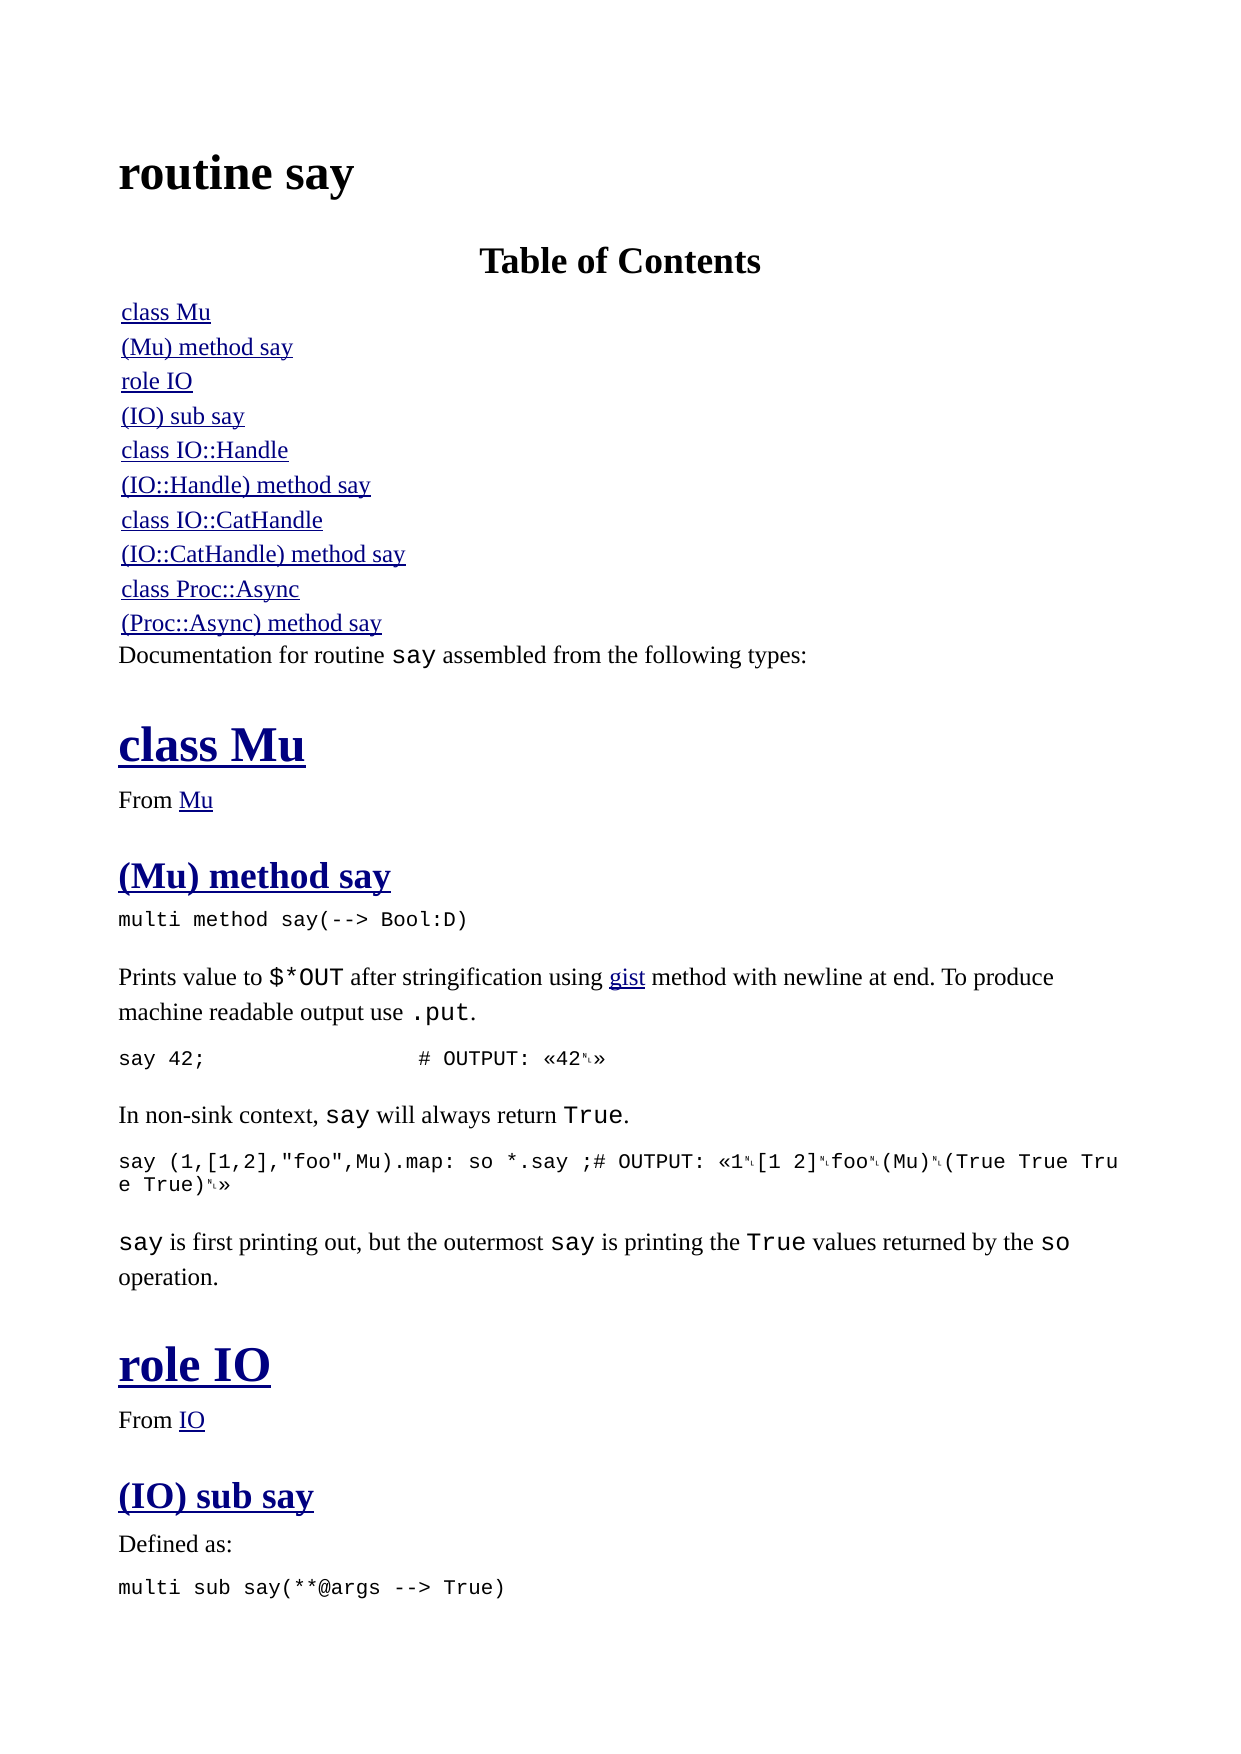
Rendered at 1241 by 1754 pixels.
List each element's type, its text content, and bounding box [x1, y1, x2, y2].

subtitle role IO [118, 1335, 1122, 1393]
text Prints value to $*OUT after stringification using gist method with newline at end. To produce machine readable output use .put. [118, 962, 1122, 1028]
table_cell class IO::Handle [118, 433, 418, 467]
table_cell class Proc::Async [118, 571, 418, 606]
table_cell (Proc::Async) method say [118, 606, 418, 640]
text say (1,[1,2],"foo",Mu).map: so *.say ;# OUTPUT: «1␤[1 2]␤foo␤(Mu)␤(True True True True)␤» [118, 1151, 1122, 1198]
text From Mu [118, 785, 1122, 814]
table_cell class IO::CatHandle [118, 502, 418, 536]
table_cell (IO::Handle) method say [118, 467, 418, 502]
table_header class Mu [118, 294, 418, 329]
text multi method say(--> Bool:D) [118, 909, 1122, 933]
subtitle (Mu) method say [118, 854, 1122, 897]
table_cell (IO::CatHandle) method say [118, 536, 418, 571]
text In non-sink context, say will always return True. [118, 1101, 1122, 1131]
subtitle routine say [118, 143, 1122, 201]
text Defined as: [118, 1529, 1122, 1558]
subtitle (IO) sub say [118, 1473, 1122, 1517]
text say is first printing out, but the outermost say is printing the True values returned by the so operation. [118, 1227, 1122, 1291]
table_cell (Mu) method say [118, 329, 418, 363]
text multi sub say(**@args --> True) [118, 1577, 1122, 1600]
subtitle Table of Contents [118, 239, 1122, 282]
table_cell role IO [118, 364, 418, 398]
text say 42; # OUTPUT: «42␤» [118, 1047, 1122, 1071]
text Documentation for routine say assembled from the following types: [118, 640, 1122, 671]
text From IO [118, 1405, 1122, 1434]
table_cell (IO) sub say [118, 398, 418, 433]
subtitle class Mu [118, 715, 1122, 773]
